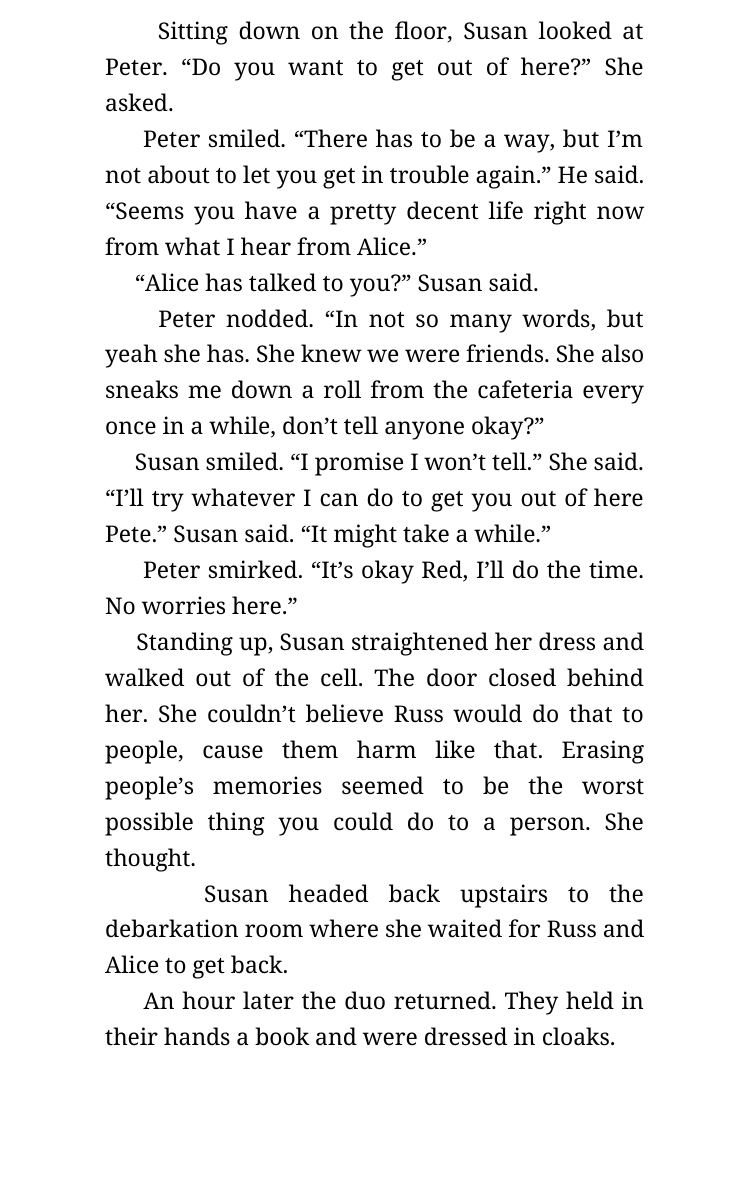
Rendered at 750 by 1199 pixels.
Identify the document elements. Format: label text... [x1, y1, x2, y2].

text Susan smiled. “I promise I won’t tell.” She said. “I’ll try whatever I can do to get you out of here Pete.” Susan said. “It might take a while.” [105, 446, 645, 549]
text Peter smirked. “It’s okay Red, I’ll do the time. No worries here.” [105, 554, 645, 621]
text An hour later the duo returned. They held in their hands a book and were dressed in cloaks. [105, 985, 645, 1052]
text “Alice has talked to you?” Susan said. [105, 267, 645, 298]
text Peter smiled. “There has to be a way, but I’m not about to let you get in trouble again.” He said. “Seems you have a pretty decent life right now from what I hear from Alice.” [105, 123, 645, 262]
text Standing up, Susan straightened her dress and walked out of the cell. The door closed behind her. She couldn’t believe Russ would do that to people, cause them harm like that. Erasing people’s memories seemed to be the worst possible thing you could do to a person. She thought. [105, 626, 645, 873]
text Sitting down on the floor, Susan looked at Peter. “Do you want to get out of here?” She asked. [105, 15, 645, 118]
text Susan headed back upstairs to the debarkation room where she waited for Russ and Alice to get back. [105, 877, 645, 981]
text Peter nodded. “In not so many words, but yeah she has. She knew we were friends. She also sneaks me down a roll from the cafeteria every once in a while, don’t tell anyone okay?” [105, 302, 645, 442]
